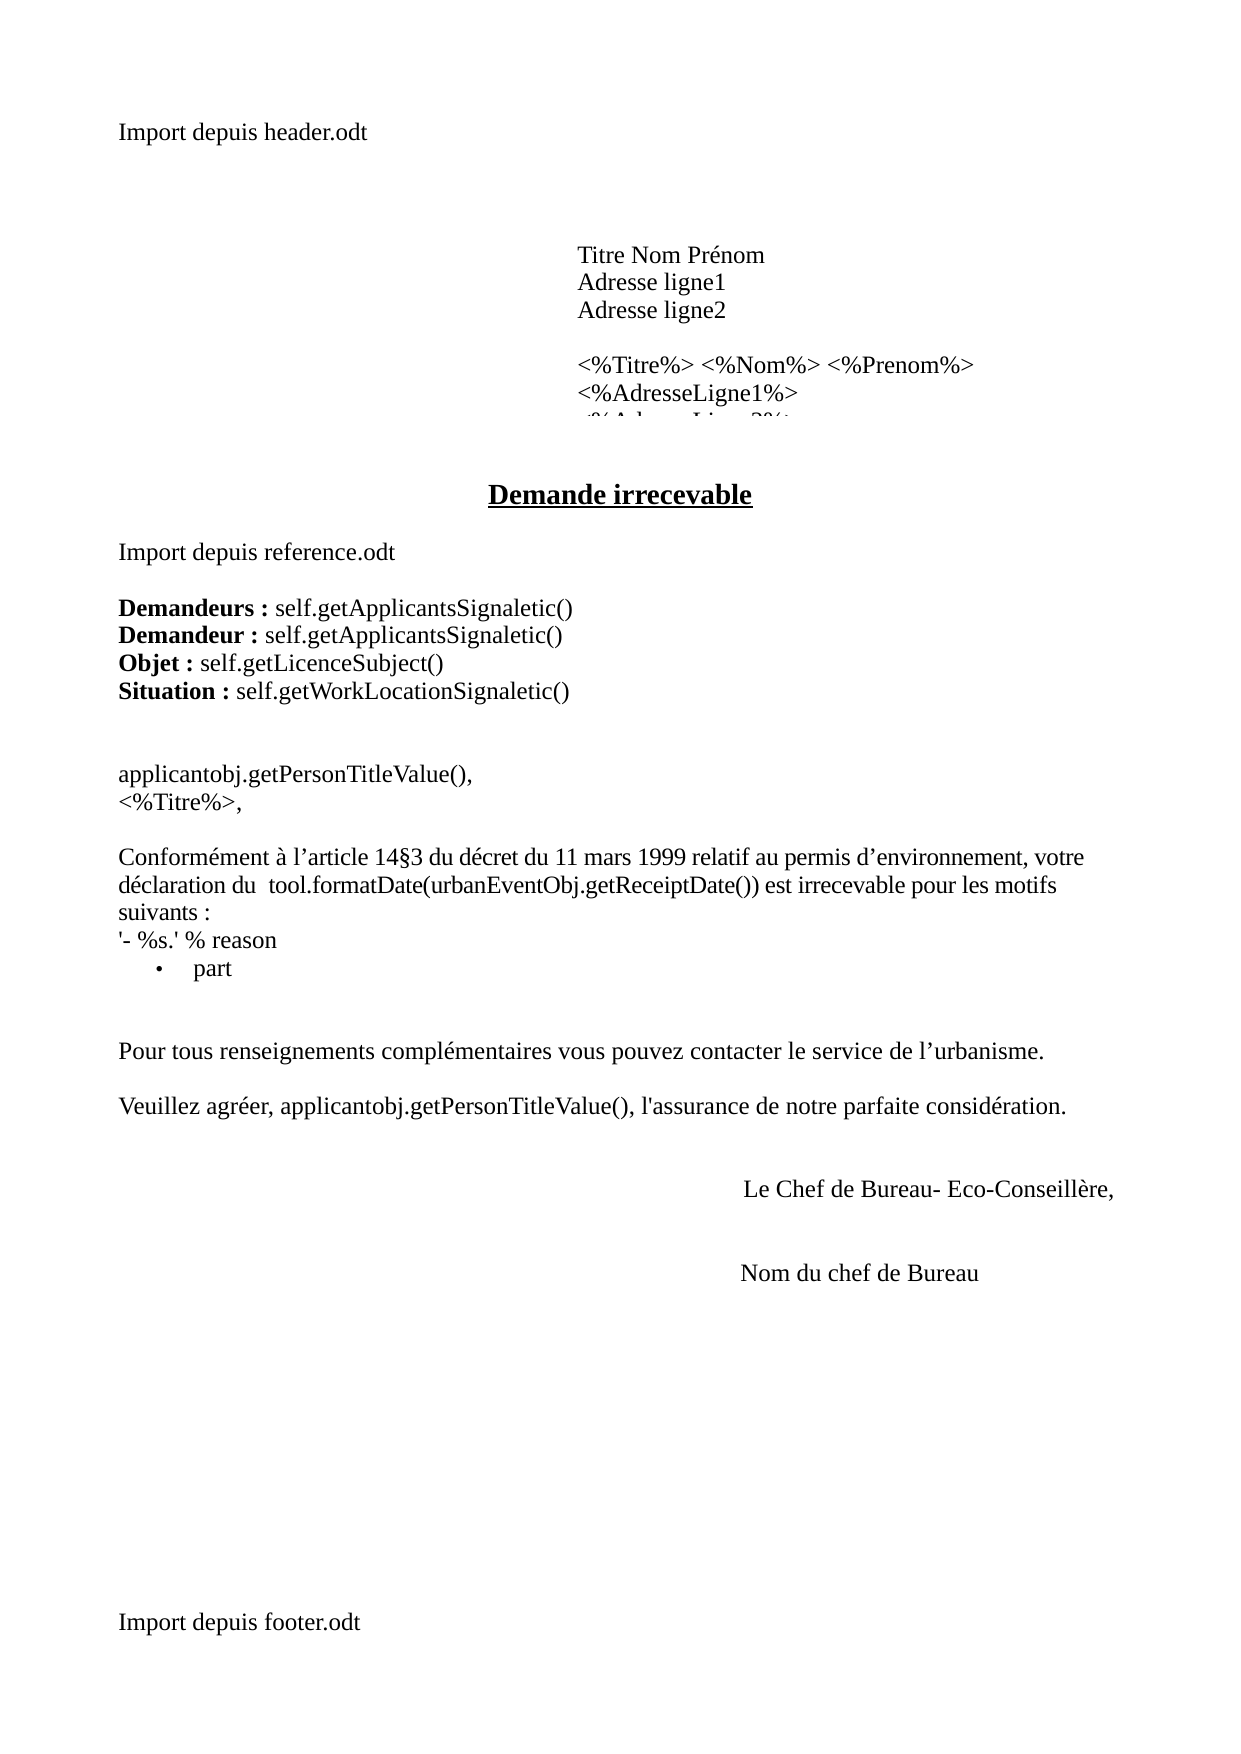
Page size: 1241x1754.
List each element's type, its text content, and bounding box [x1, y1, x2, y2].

text <%Titre%> <%Nom%> <%Prenom%> <%AdresseLigne1%> <%AdresseLigne2%> [577, 352, 1038, 416]
list part [156, 954, 1122, 982]
text <%Titre%>, [118, 788, 1122, 815]
text '- %s.' % reason [118, 926, 1122, 954]
text Objet : self.getLicenceSubject() [118, 649, 1122, 677]
title Demande irrecevable [118, 478, 1122, 511]
text Demandeurs : self.getApplicantsSignaletic() [118, 594, 1122, 621]
text Import depuis reference.odt [118, 538, 1122, 566]
text Le Chef de Bureau- Eco-Conseillère, [118, 1176, 1122, 1203]
text Import depuis header.odt [118, 118, 539, 146]
text Titre Nom Prénom Adresse ligne1 Adresse ligne2 [577, 241, 1038, 324]
text Demandeur : self.getApplicantsSignaletic() [118, 621, 1122, 649]
text Situation : self.getWorkLocationSignaletic() [118, 677, 1122, 704]
text Pour tous renseignements complémentaires vous pouvez contacter le service de l’urbanisme. [118, 1037, 1122, 1065]
text Nom du chef de Bureau [118, 1259, 1122, 1286]
text applicantobj.getPersonTitleValue(), [118, 760, 1122, 788]
text Conformément à l’article 14§3 du décret du 11 mars 1999 relatif au permis d’environnement, votre déclaration du tool.formatDate(urbanEventObj.getReceiptDate()) est irrecevable pour les motifs suivants : [118, 843, 1122, 926]
text Veuillez agréer, applicantobj.getPersonTitleValue(), l'assurance de notre parfaite considération. [118, 1092, 1122, 1120]
